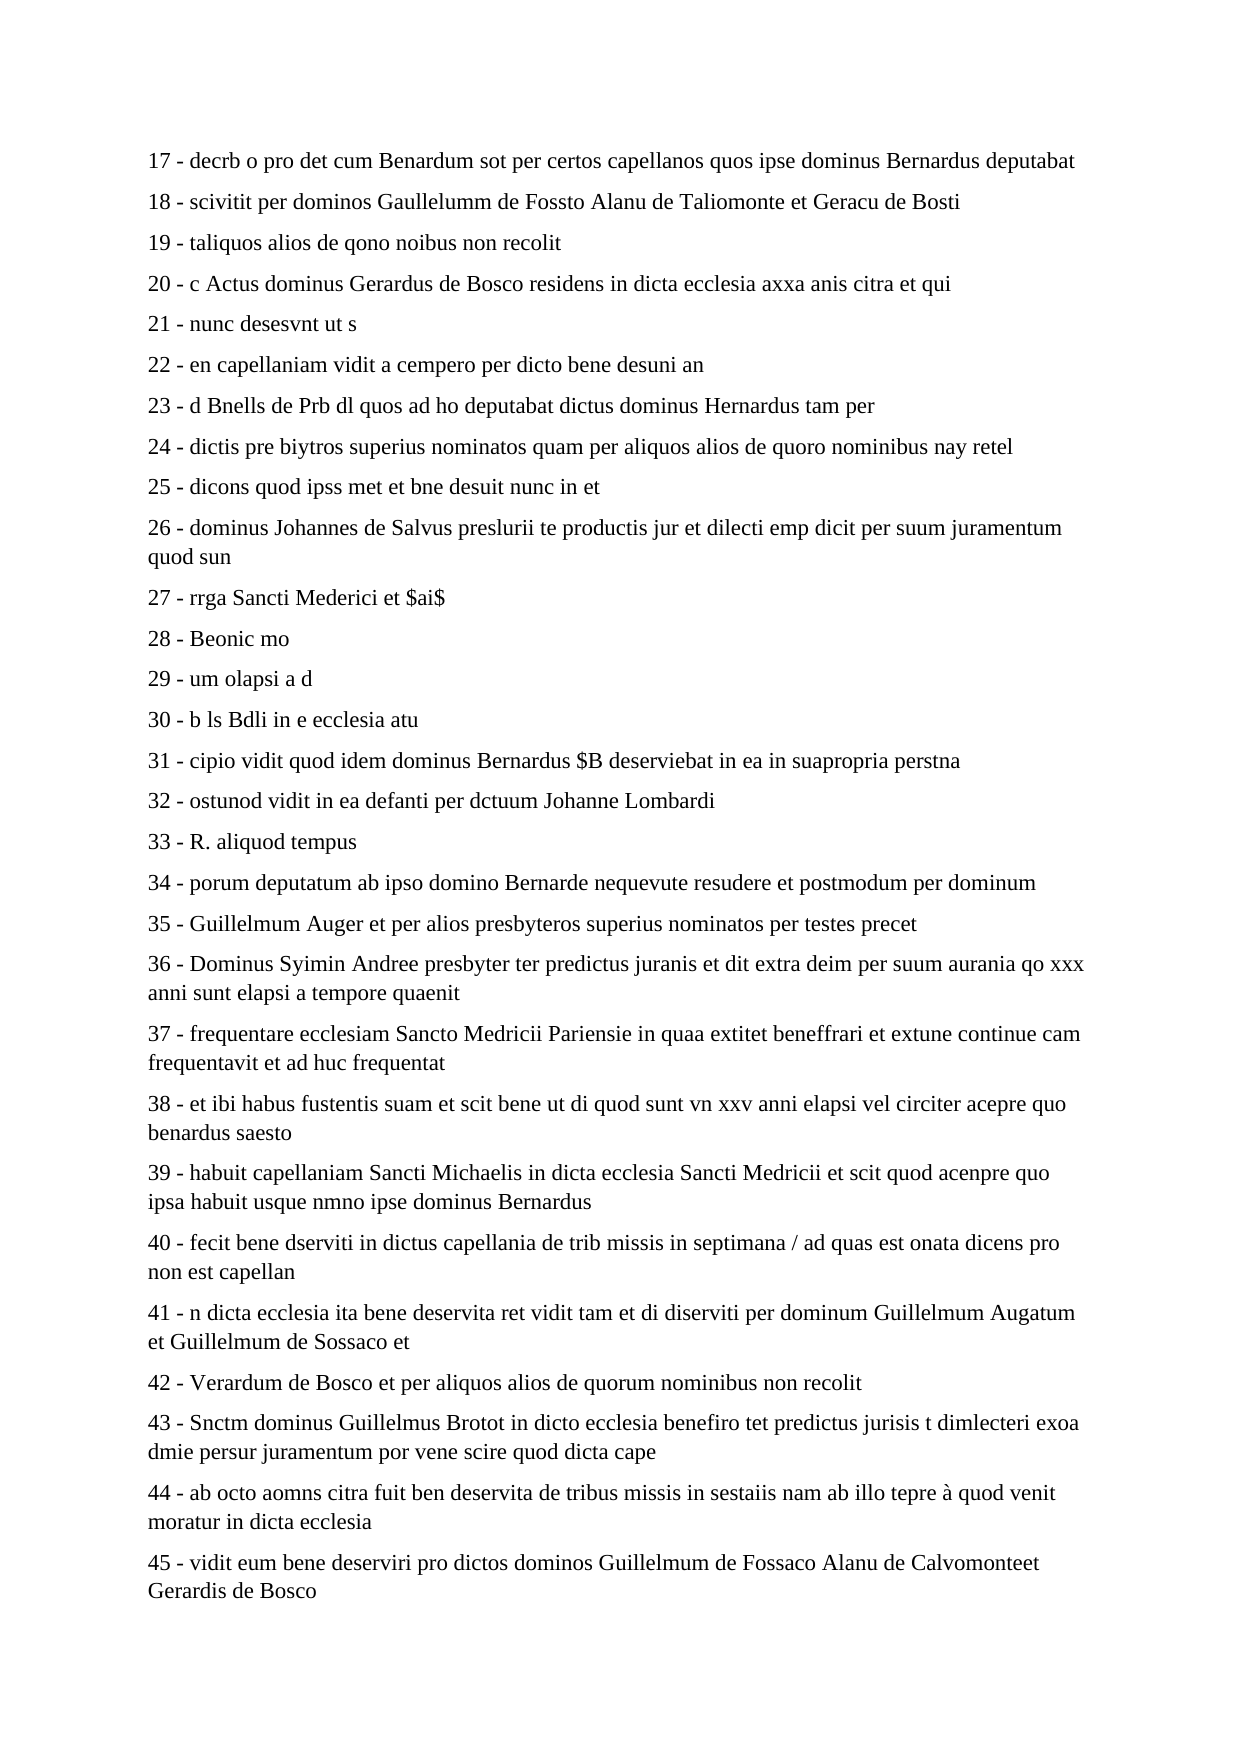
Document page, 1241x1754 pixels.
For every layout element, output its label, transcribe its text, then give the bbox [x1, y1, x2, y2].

text 37 - frequentare ecclesiam Sancto Medricii Pariensie in quaa extitet beneffrari et extune continue cam frequentavit et ad huc frequentat [148, 1020, 1093, 1075]
text 29 - um olapsi a d [148, 665, 1093, 692]
text 23 - d Bnells de Prb dl quos ad ho deputabat dictus dominus Hernardus tam per [148, 392, 1093, 418]
text 42 - Verardum de Bosco et per aliquos alios de quorum nominibus non recolit [148, 1368, 1093, 1395]
text 34 - porum deputatum ab ipso domino Bernarde nequevute resudere et postmodum per dominum [148, 869, 1093, 895]
text 35 - Guillelmum Auger et per alios presbyteros superius nominatos per testes precet [148, 910, 1093, 936]
text 26 - dominus Johannes de Salvus preslurii te productis jur et dilecti emp dicit per suum juramentum quod sun [148, 514, 1093, 569]
text 32 - ostunod vidit in ea defanti per dctuum Johanne Lombardi [148, 787, 1093, 814]
text 19 - taliquos alios de qono noibus non recolit [148, 229, 1093, 255]
text 36 - Dominus Syimin Andree presbyter ter predictus juranis et dit extra deim per suum aurania qo xxx anni sunt elapsi a tempore quaenit [148, 950, 1093, 1006]
text 21 - nunc desesvnt ut s [148, 311, 1093, 337]
text 17 - decrb o pro det cum Benardum sot per certos capellanos quos ipse dominus Bernardus deputabat [148, 148, 1093, 174]
text 39 - habuit capellaniam Sancti Michaelis in dicta ecclesia Sancti Medricii et scit quod acenpre quo ipsa habuit usque nmno ipse dominus Bernardus [148, 1159, 1093, 1215]
text 33 - R. aliquod tempus [148, 828, 1093, 854]
text 30 - b ls Bdli in e ecclesia atu [148, 706, 1093, 732]
text 22 - en capellaniam vidit a cempero per dicto bene desuni an [148, 351, 1093, 378]
text 40 - fecit bene dserviti in dictus capellania de trib missis in septimana / ad quas est onata dicens pro non est capellan [148, 1229, 1093, 1284]
text 31 - cipio vidit quod idem dominus Bernardus $B deserviebat in ea in suapropria perstna [148, 747, 1093, 773]
text 44 - ab octo aomns citra fuit ben deservita de tribus missis in sestaiis nam ab illo tepre à quod venit moratur in dicta ecclesia [148, 1479, 1093, 1534]
text 25 - dicons quod ipss met et bne desuit nunc in et [148, 473, 1093, 500]
text 24 - dictis pre biytros superius nominatos quam per aliquos alios de quoro nominibus nay retel [148, 433, 1093, 459]
text 41 - n dicta ecclesia ita bene deservita ret vidit tam et di diserviti per dominum Guillelmum Augatum et Guillelmum de Sossaco et [148, 1299, 1093, 1354]
text 18 - scivitit per dominos Gaullelumm de Fossto Alanu de Taliomonte et Geracu de Bosti [148, 188, 1093, 215]
text 27 - rrga Sancti Mederici et $ai$ [148, 584, 1093, 610]
text 38 - et ibi habus fustentis suam et scit bene ut di quod sunt vn xxv anni elapsi vel circiter acepre quo benardus saesto [148, 1090, 1093, 1145]
text 45 - vidit eum bene deserviri pro dictos dominos Guillelmum de Fossaco Alanu de Calvomonteet Gerardis de Bosco [148, 1549, 1093, 1604]
text 20 - c Actus dominus Gerardus de Bosco residens in dicta ecclesia axxa anis citra et qui [148, 270, 1093, 296]
text 28 - Beonic mo [148, 624, 1093, 651]
text 43 - Snctm dominus Guillelmus Brotot in dicto ecclesia benefiro tet predictus jurisis t dimlecteri exoa dmie persur juramentum por vene scire quod dicta cape [148, 1409, 1093, 1464]
